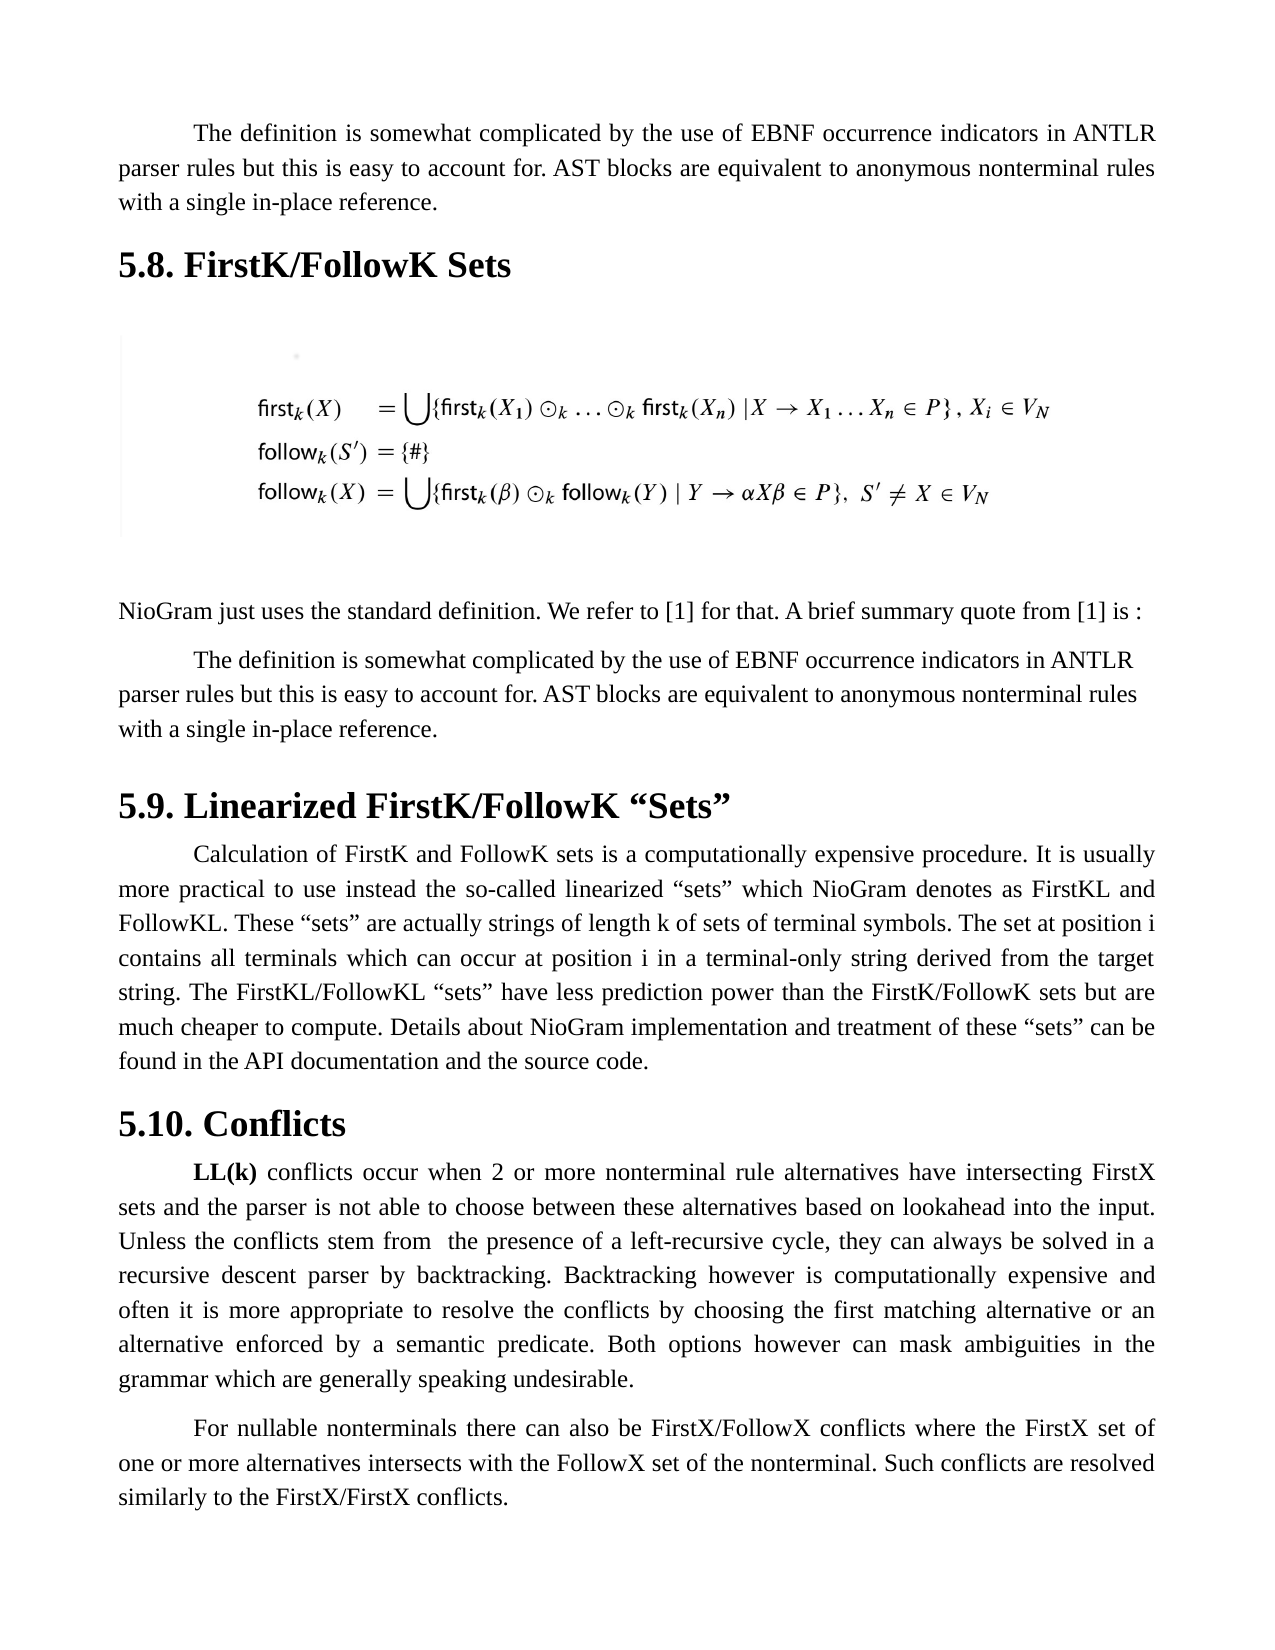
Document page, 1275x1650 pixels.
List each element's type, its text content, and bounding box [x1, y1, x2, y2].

subtitle 5.9. Linearized FirstK/FollowK “Sets” [118, 784, 1157, 827]
text The definition is somewhat complicated by the use of EBNF occurrence indicators in ANTLR parser rules but this is easy to account for. AST blocks are equivalent to anonymous nonterminal rules with a single in-place reference. [118, 118, 1157, 216]
subtitle 5.8. FirstK/FollowK Sets [118, 242, 1157, 286]
picture [118, 298, 1157, 591]
text The definition is somewhat complicated by the use of EBNF occurrence indicators in ANTLR parser rules but this is easy to account for. AST blocks are equivalent to anonymous nonterminal rules with a single in-place reference. [118, 645, 1157, 743]
text For nullable nonterminals there can also be FirstX/FollowX conflicts where the FirstX set of one or more alternatives intersects with the FollowX set of the nonterminal. Such conflicts are resolved similarly to the FirstX/FirstX conflicts. [118, 1413, 1157, 1511]
text NioGram just uses the standard definition. We refer to [1] for that. A brief summary quote from [1] is : [118, 591, 1157, 624]
subtitle 5.10. Conflicts [118, 1102, 1157, 1145]
text LL(k) conflicts occur when 2 or more nonterminal rule alternatives have intersecting FirstX sets and the parser is not able to choose between these alternatives based on lookahead into the input. Unless the conflicts stem from the presence of a left-recursive cycle, they can always be solved in a recursive descent parser by backtracking. Backtracking however is computationally expensive and often it is more appropriate to resolve the conflicts by choosing the first matching alternative or an alternative enforced by a semantic predicate. Both options however can mask ambiguities in the grammar which are generally speaking undesirable. [118, 1157, 1157, 1393]
text Calculation of FirstK and FollowK sets is a computationally expensive procedure. It is usually more practical to use instead the so-called linearized “sets” which NioGram denotes as FirstKL and FollowKL. These “sets” are actually strings of length k of sets of terminal symbols. The set at position i contains all terminals which can occur at position i in a terminal-only string derived from the target string. The FirstKL/FollowKL “sets” have less prediction power than the FirstK/FollowK sets but are much cheaper to compute. Details about NioGram implementation and treatment of these “sets” can be found in the API documentation and the source code. [118, 839, 1157, 1075]
